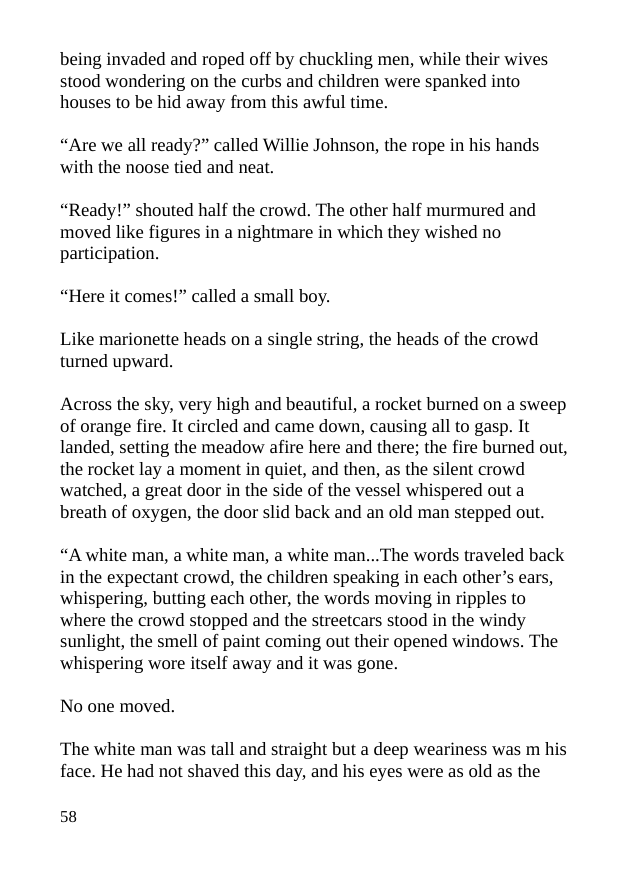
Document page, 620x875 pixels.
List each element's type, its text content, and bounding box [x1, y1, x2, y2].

text being invaded and roped off by chuckling men, while their wives stood wondering on the curbs and children were spanked into houses to be hid away from this awful time. “Are we all ready?” called Willie Johnson, the rope in his hands with the noose tied and neat. “Ready!” shouted half the crowd. The other half murmured and moved like figures in a nightmare in which they wished no participation. “Here it comes!” called a small boy. Like marionette heads on a single string, the heads of the crowd turned upward. Across the sky, very high and beautiful, a rocket burned on a sweep of orange fire. It circled and came down, causing all to gasp. It landed, setting the meadow afire here and there; the fire burned out, the rocket lay a moment in quiet, and then, as the silent crowd watched, a great door in the side of the vessel whispered out a breath of oxygen, the door slid back and an old man stepped out. “A white man, a white man, a white man...The words traveled back in the expectant crowd, the children speaking in each other’s ears, whispering, butting each other, the words moving in ripples to where the crowd stopped and the streetcars stood in the windy sunlight, the smell of paint coming out their opened windows. The whispering wore itself away and it was gone. No one moved. The white man was tall and straight but a deep weariness was m his face. He had not shaved this day, and his eyes were as old as the [60, 48, 571, 781]
